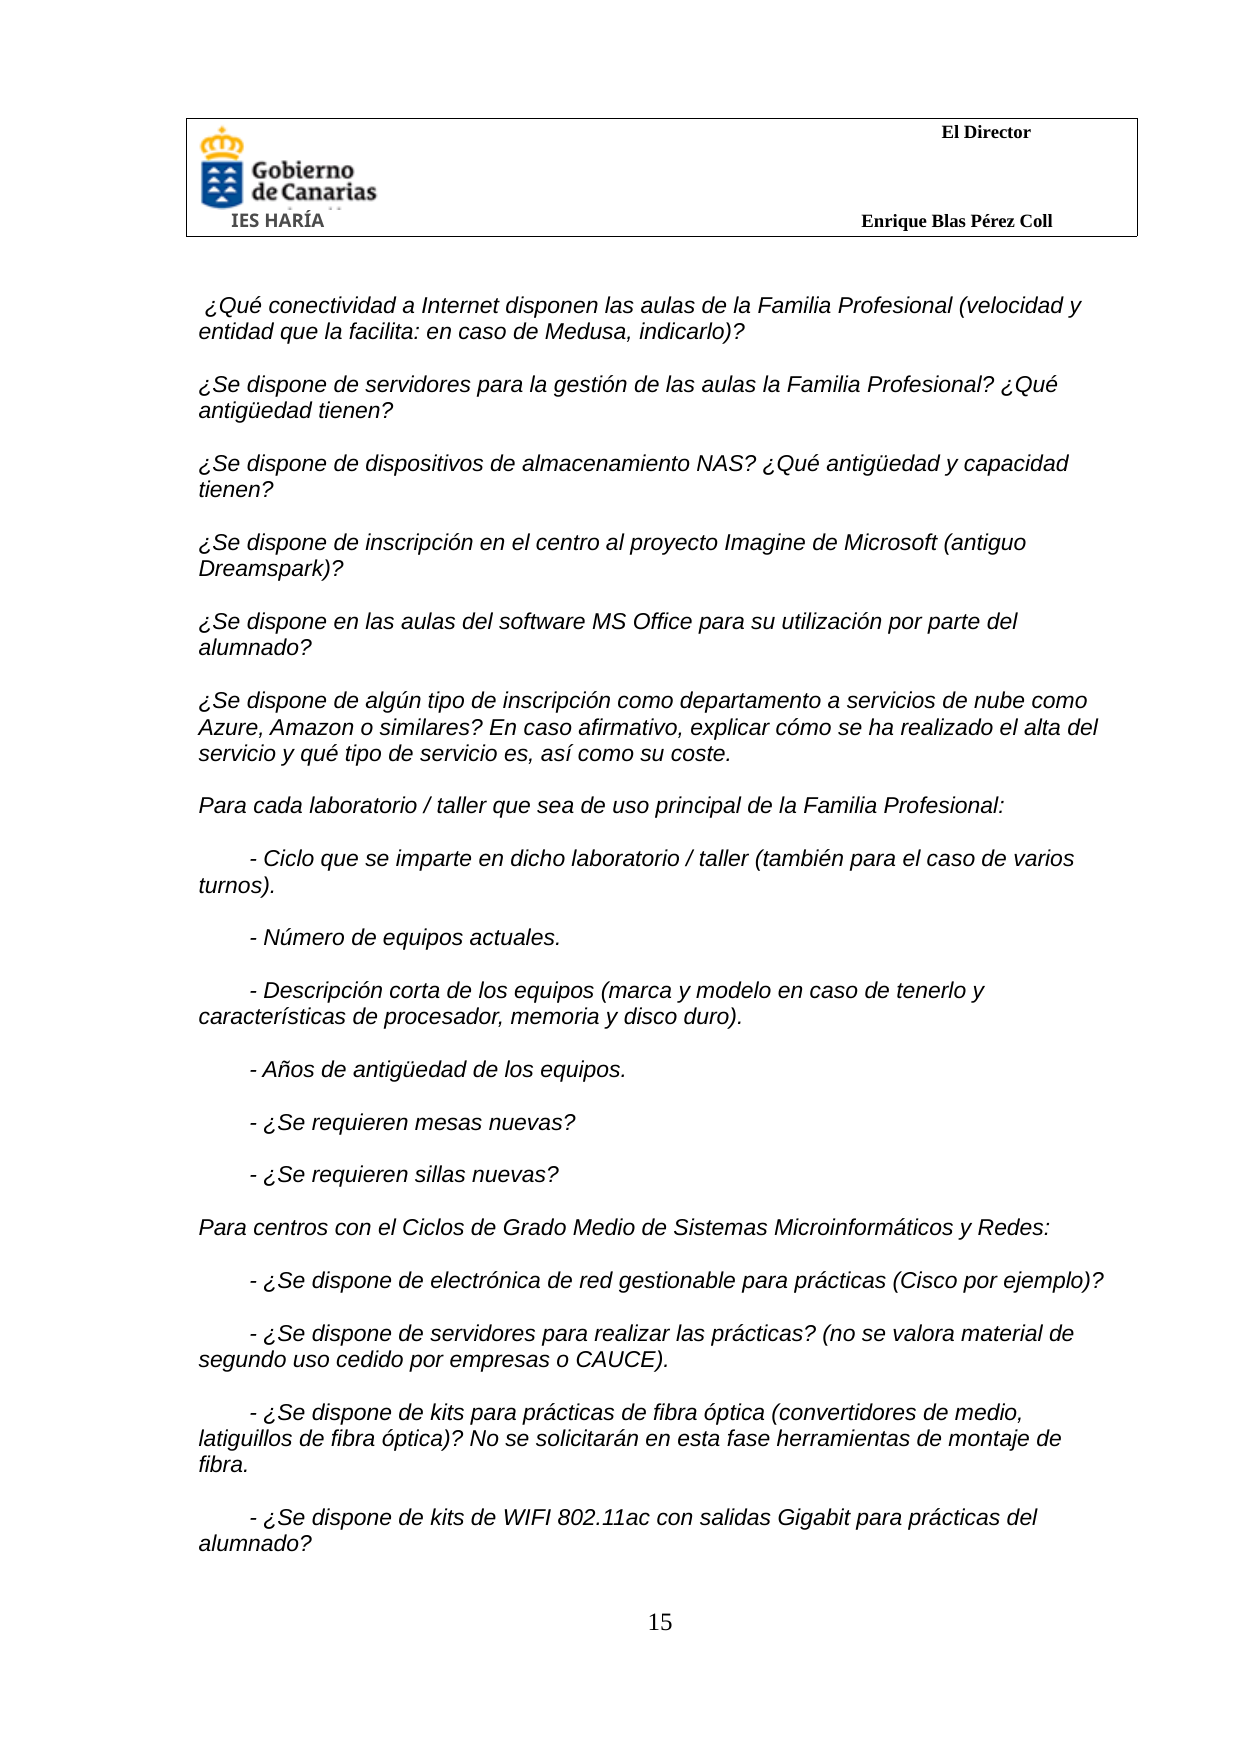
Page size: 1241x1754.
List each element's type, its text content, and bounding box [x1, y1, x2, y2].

text ¿Qué conectividad a Internet disponen las aulas de la Familia Profesional (velocidad y entidad que la facilita: en caso de Medusa, indicarlo)? [198, 292, 1121, 344]
picture [195, 123, 381, 210]
text Para cada laboratorio / taller que sea de uso principal de la Familia Profesional: [198, 792, 1121, 819]
text - ¿Se dispone de electrónica de red gestionable para prácticas (Cisco por ejemplo)? [198, 1267, 1121, 1293]
text ¿Se dispone de inscripción en el centro al proyecto Imagine de Microsoft (antiguo Dreamspark)? [198, 529, 1121, 582]
text - ¿Se dispone de kits de WIFI 802.11ac con salidas Gigabit para prácticas del alumnado? [198, 1504, 1121, 1557]
text - Descripción corta de los equipos (marca y modelo en caso de tenerlo y características de procesador, memoria y disco duro). [198, 977, 1121, 1030]
text - ¿Se requieren sillas nuevas? [198, 1161, 1121, 1188]
text - Años de antigüedad de los equipos. [198, 1056, 1121, 1082]
text - ¿Se dispone de kits para prácticas de fibra óptica (convertidores de medio, latiguillos de fibra óptica)? No se solicitarán en esta fase herramientas de montaje de fibra. [198, 1399, 1121, 1478]
text - Número de equipos actuales. [198, 924, 1121, 951]
text ¿Se dispone de dispositivos de almacenamiento NAS? ¿Qué antigüedad y capacidad tienen? [198, 450, 1121, 503]
text - ¿Se requieren mesas nuevas? [198, 1109, 1121, 1135]
text ¿Se dispone en las aulas del software MS Office para su utilización por parte del alumnado? [198, 608, 1121, 661]
text - Ciclo que se imparte en dicho laboratorio / taller (también para el caso de varios turnos). [198, 845, 1121, 898]
text - ¿Se dispone de servidores para realizar las prácticas? (no se valora material de segundo uso cedido por empresas o CAUCE). [198, 1319, 1121, 1372]
text Para centros con el Ciclos de Grado Medio de Sistemas Microinformáticos y Redes: [198, 1214, 1121, 1241]
text ¿Se dispone de servidores para la gestión de las aulas la Familia Profesional? ¿Qué antigüedad tienen? [198, 371, 1121, 423]
text ¿Se dispone de algún tipo de inscripción como departamento a servicios de nube como Azure, Amazon o similares? En caso afirmativo, explicar cómo se ha realizado el alta del servicio y qué tipo de servicio es, así como su coste. [198, 687, 1121, 766]
